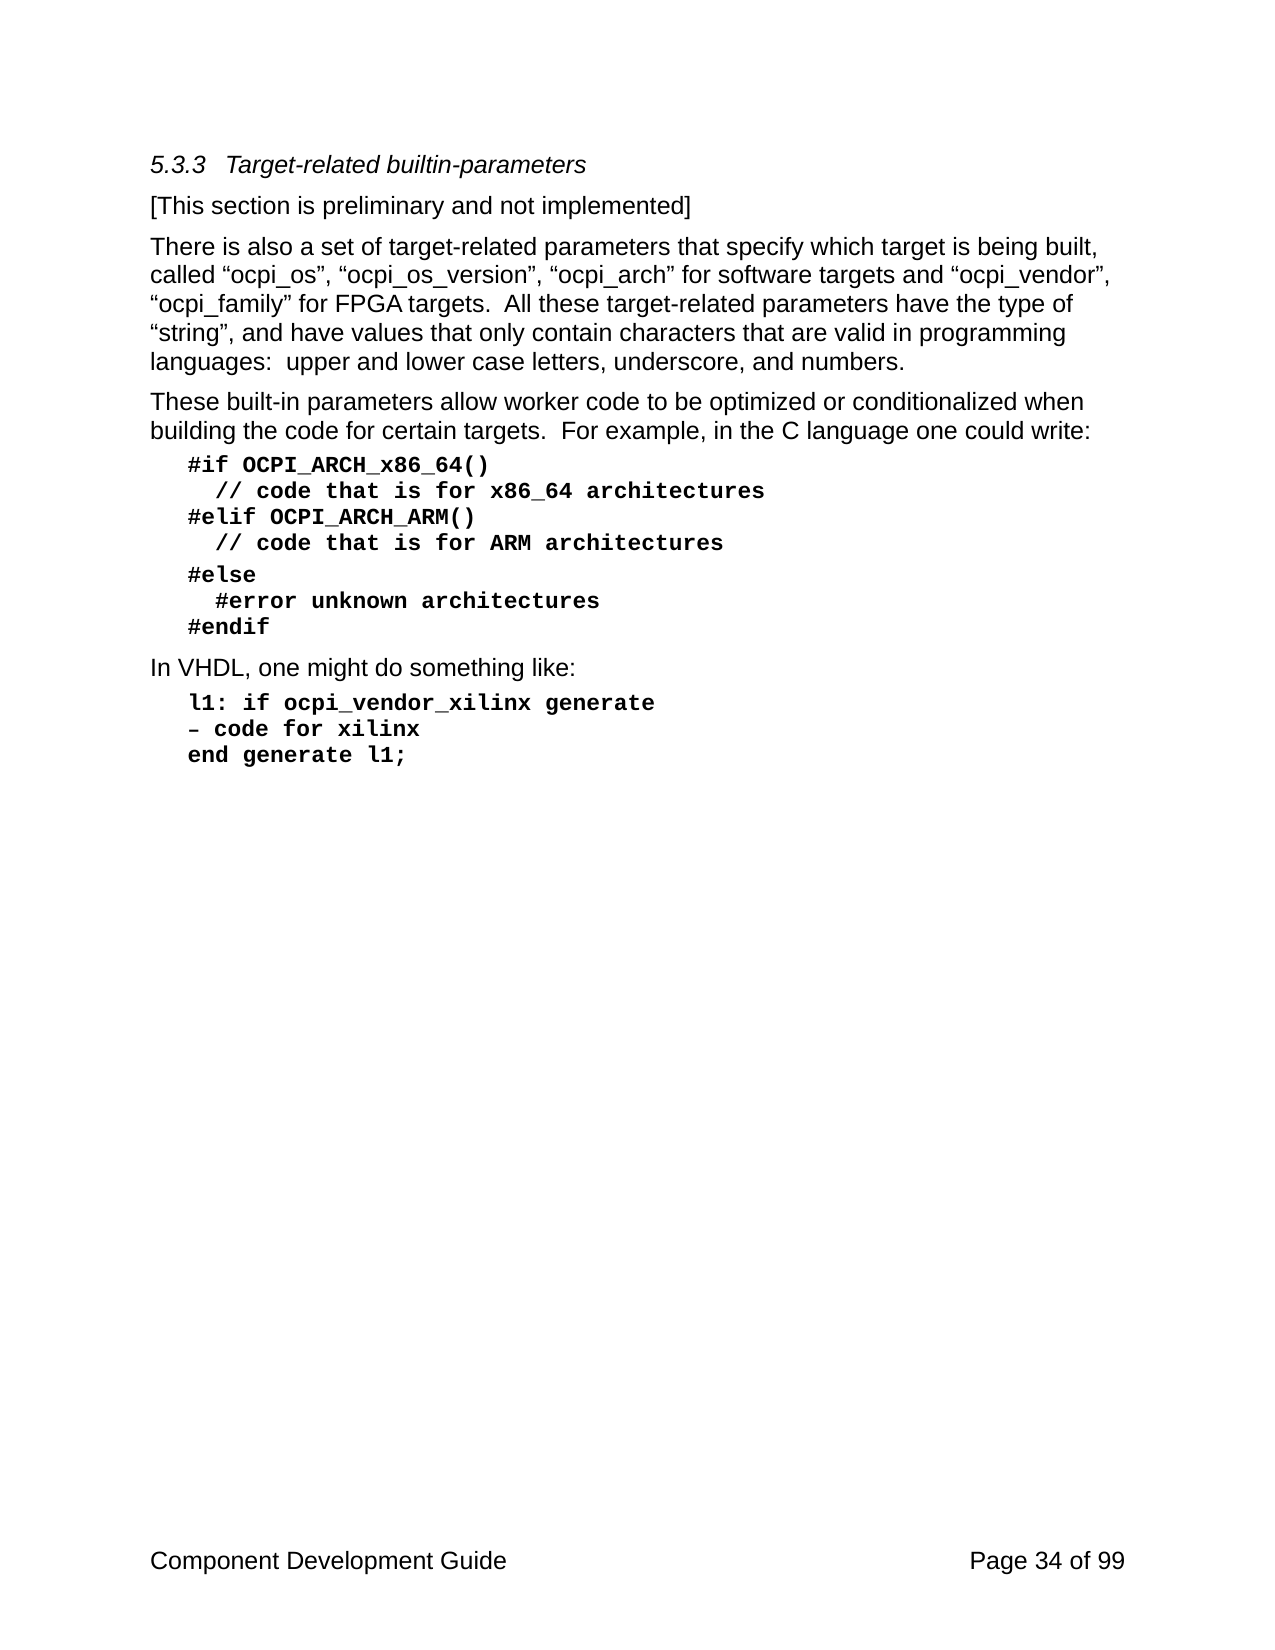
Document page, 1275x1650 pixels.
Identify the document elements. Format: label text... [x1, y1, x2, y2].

text [This section is preliminary and not implemented] [150, 191, 1125, 219]
text In VHDL, one might do something like: [150, 653, 1125, 682]
text #else #error unknown architectures #endif [187, 564, 1125, 641]
text There is also a set of target-related parameters that specify which target is being built, called “ocpi_os”, “ocpi_os_version”, “ocpi_arch” for software targets and “ocpi_vendor”, “ocpi_family” for FPGA targets. All these target-related parameters have the type of “string”, and have values that only contain characters that are valid in programming languages: upper and lower case letters, underscore, and numbers. [150, 231, 1125, 375]
text l1: if ocpi_vendor_xilinx generate – code for xilinx end generate l1; [187, 691, 1125, 769]
subtitle Target-related builtin-parameters [150, 150, 1125, 179]
text #if OCPI_ARCH_x86_64() // code that is for x86_64 architectures #elif OCPI_ARCH_ARM() // code that is for ARM architectures [187, 454, 1125, 557]
text These built-in parameters allow worker code to be optimized or conditionalized when building the code for certain targets. For example, in the C language one could write: [150, 387, 1125, 445]
